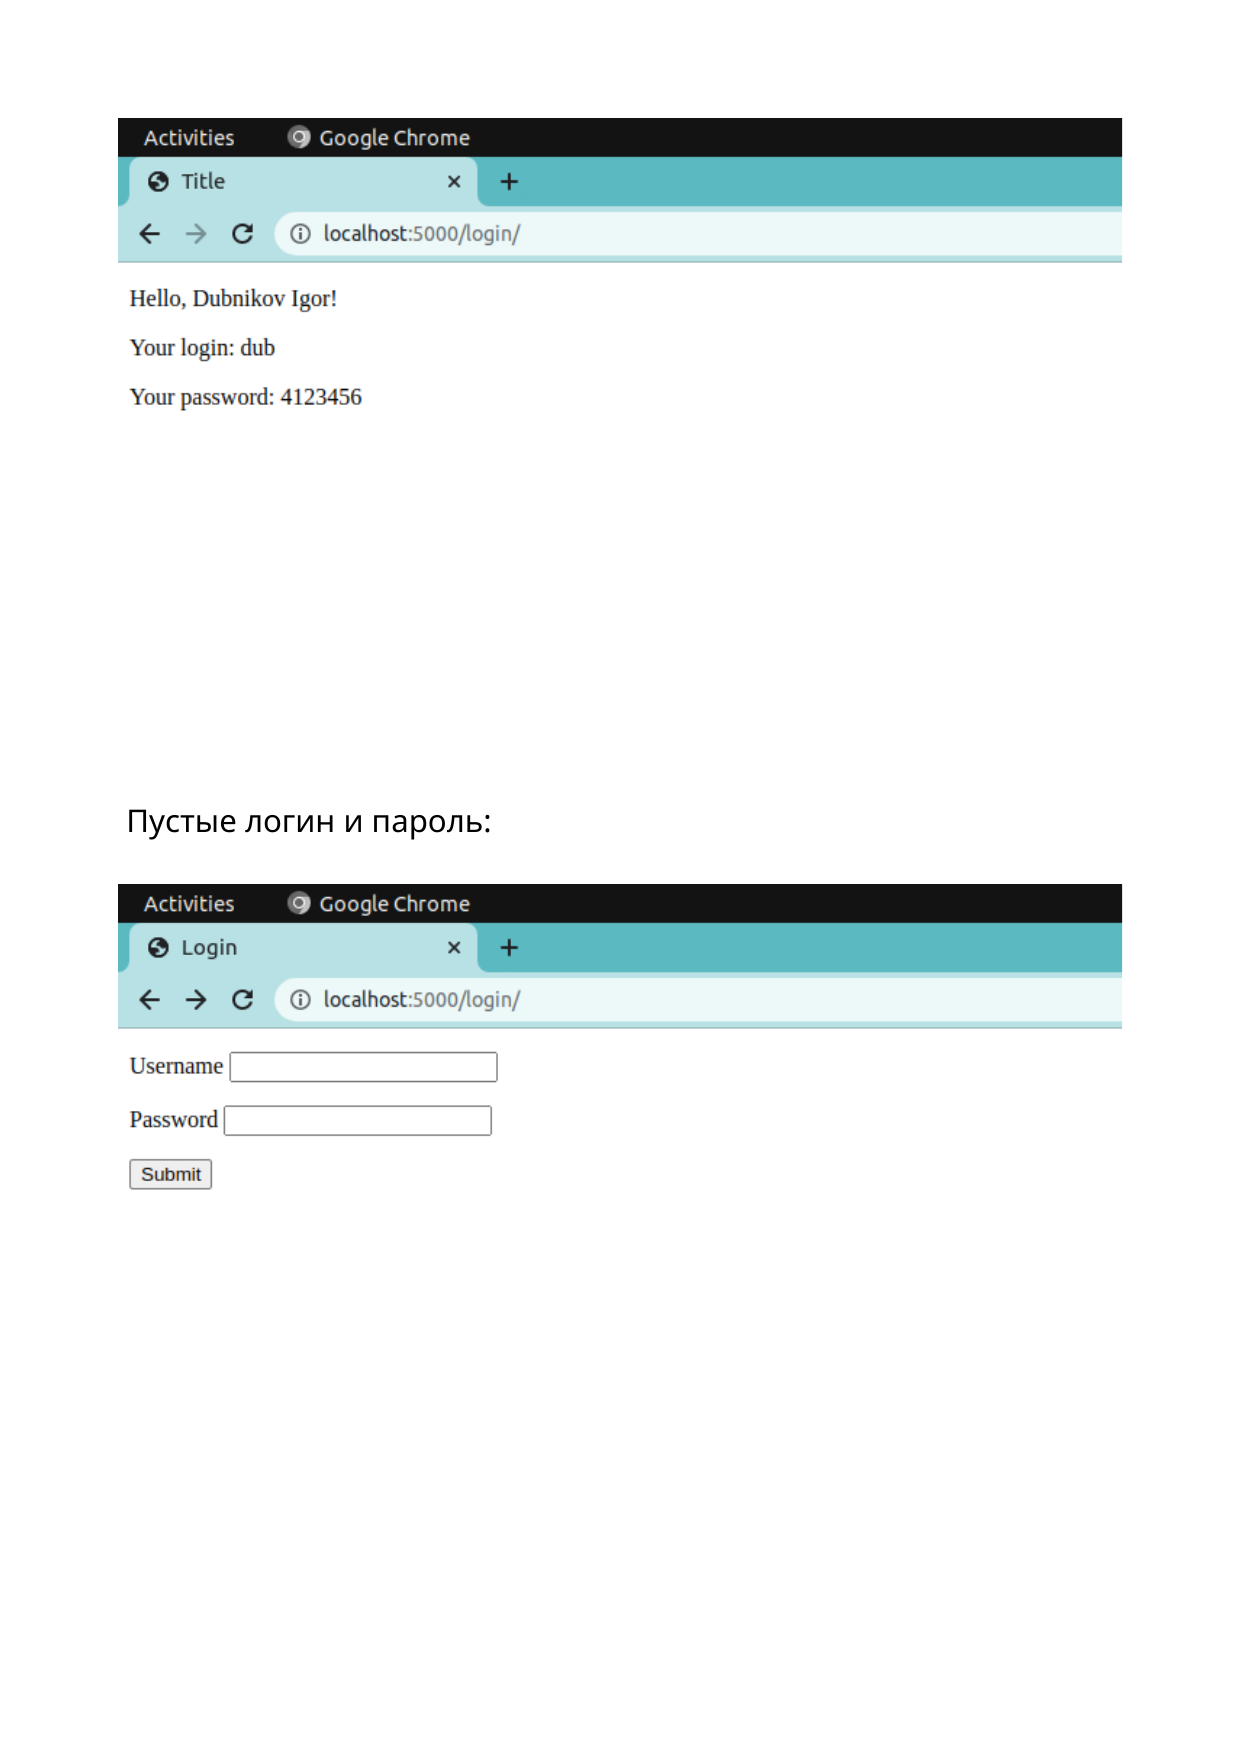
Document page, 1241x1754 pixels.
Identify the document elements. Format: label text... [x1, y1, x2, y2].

text Пустые логин и пароль: [118, 799, 1122, 842]
picture [118, 118, 1123, 799]
picture [118, 884, 1123, 1565]
